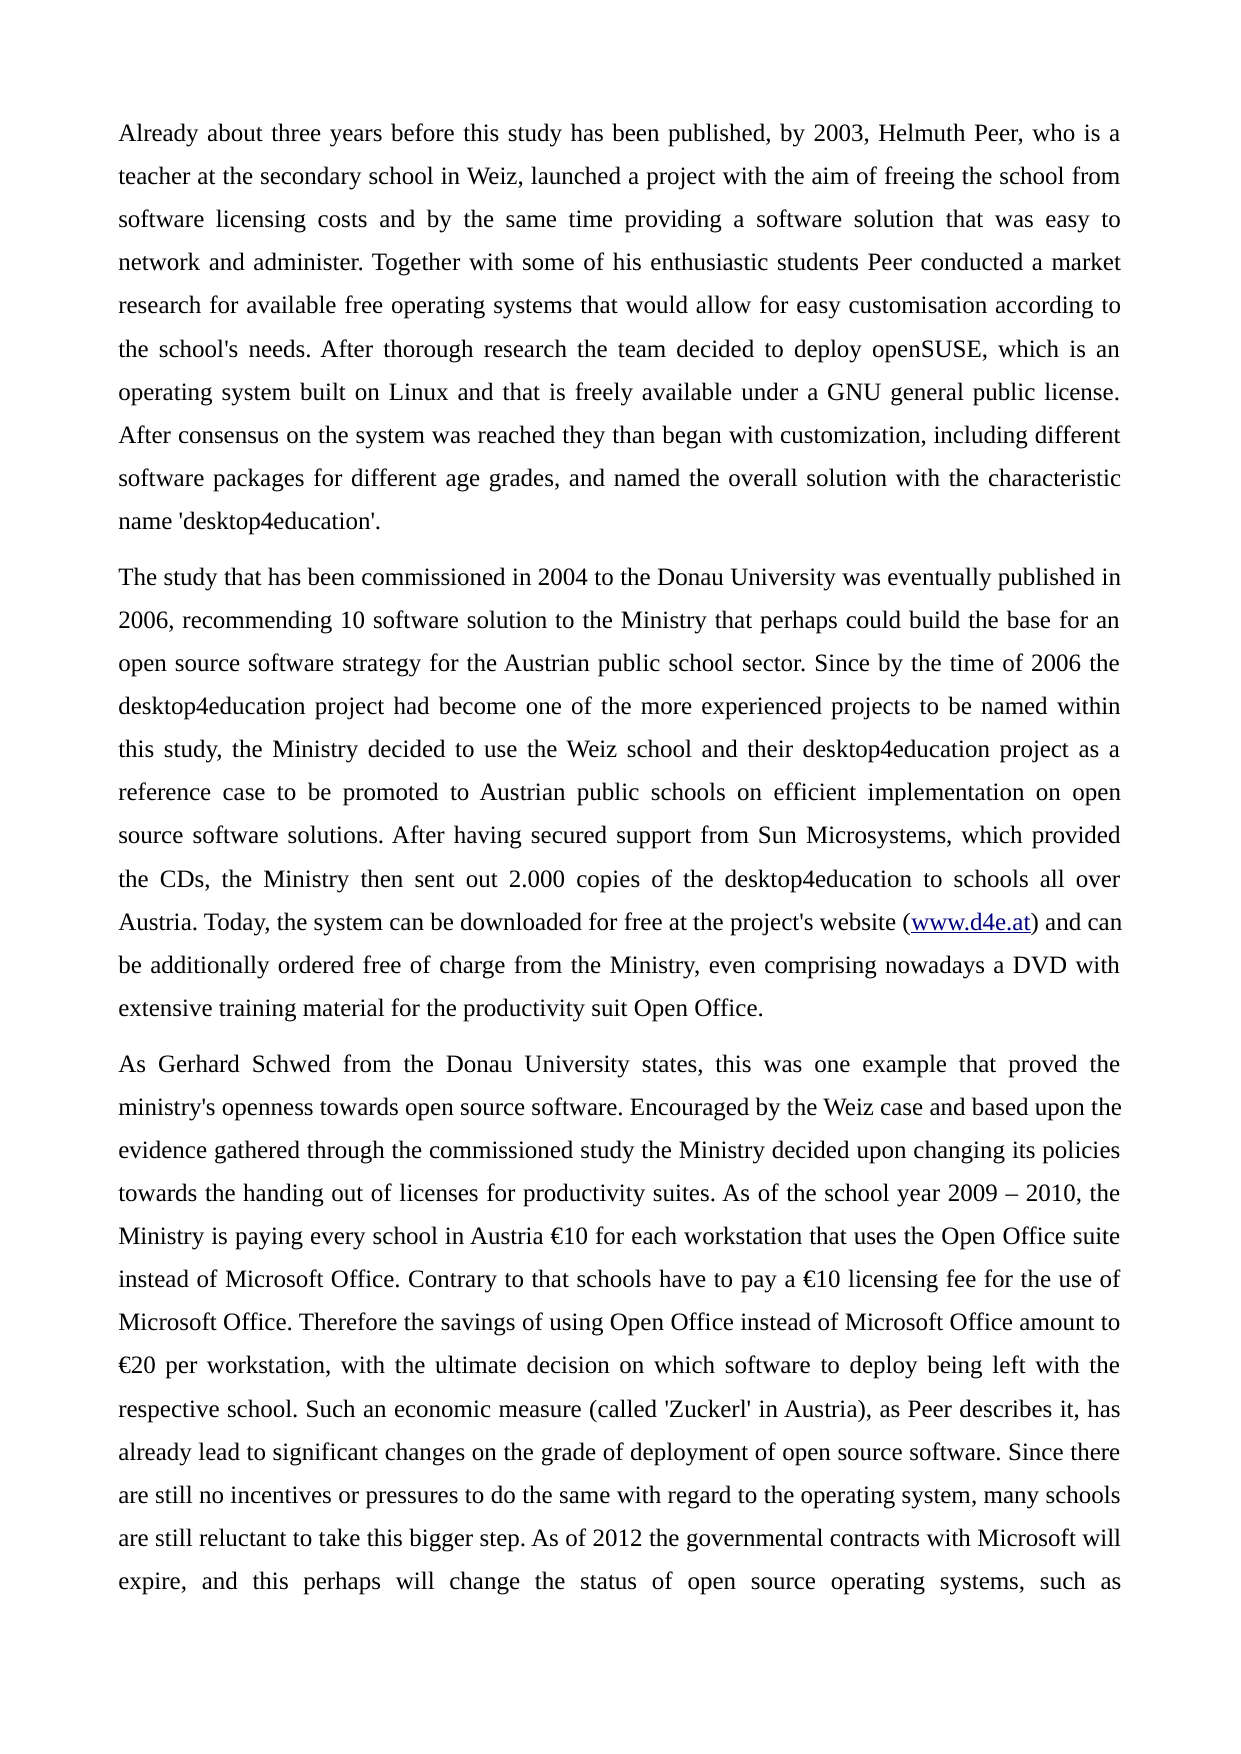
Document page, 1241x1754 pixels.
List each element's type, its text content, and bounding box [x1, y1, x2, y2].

text As Gerhard Schwed from the Donau University states, this was one example that proved the ministry's openness towards open source software. Encouraged by the Weiz case and based upon the evidence gathered through the commissioned study the Ministry decided upon changing its policies towards the handing out of licenses for productivity suites. As of the school year 2009 – 2010, the Ministry is paying every school in Austria €10 for each workstation that uses the Open Office suite instead of Microsoft Office. Contrary to that schools have to pay a €10 licensing fee for the use of Microsoft Office. Therefore the savings of using Open Office instead of Microsoft Office amount to €20 per workstation, with the ultimate decision on which software to deploy being left with the respective school. Such an economic measure (called 'Zuckerl' in Austria), as Peer describes it, has already lead to significant changes on the grade of deployment of open source software. Since there are still no incentives or pressures to do the same with regard to the operating system, many schools are still reluctant to take this bigger step. As of 2012 the governmental contracts with Microsoft will expire, and this perhaps will change the status of open source operating systems, such as [118, 1049, 1122, 1595]
text The study that has been commissioned in 2004 to the Donau University was eventually published in 2006, recommending 10 software solution to the Ministry that perhaps could build the base for an open source software strategy for the Austrian public school sector. Since by the time of 2006 the desktop4education project had become one of the more experienced projects to be named within this study, the Ministry decided to use the Weiz school and their desktop4education project as a reference case to be promoted to Austrian public schools on efficient implementation on open source software solutions. After having secured support from Sun Microsystems, which provided the CDs, the Ministry then sent out 2.000 copies of the desktop4education to schools all over Austria. Today, the system can be downloaded for free at the project's website (www.d4e.at) and can be additionally ordered free of charge from the Ministry, even comprising nowadays a DVD with extensive training material for the productivity suit Open Office. [118, 562, 1122, 1022]
text Already about three years before this study has been published, by 2003, Helmuth Peer, who is a teacher at the secondary school in Weiz, launched a project with the aim of freeing the school from software licensing costs and by the same time providing a software solution that was easy to network and administer. Together with some of his enthusiastic students Peer conducted a market research for available free operating systems that would allow for easy customisation according to the school's needs. After thorough research the team decided to deploy openSUSE, which is an operating system built on Linux and that is freely available under a GNU general public license. After consensus on the system was reached they than began with customization, including different software packages for different age grades, and named the overall solution with the characteristic name 'desktop4education'. [118, 118, 1122, 535]
